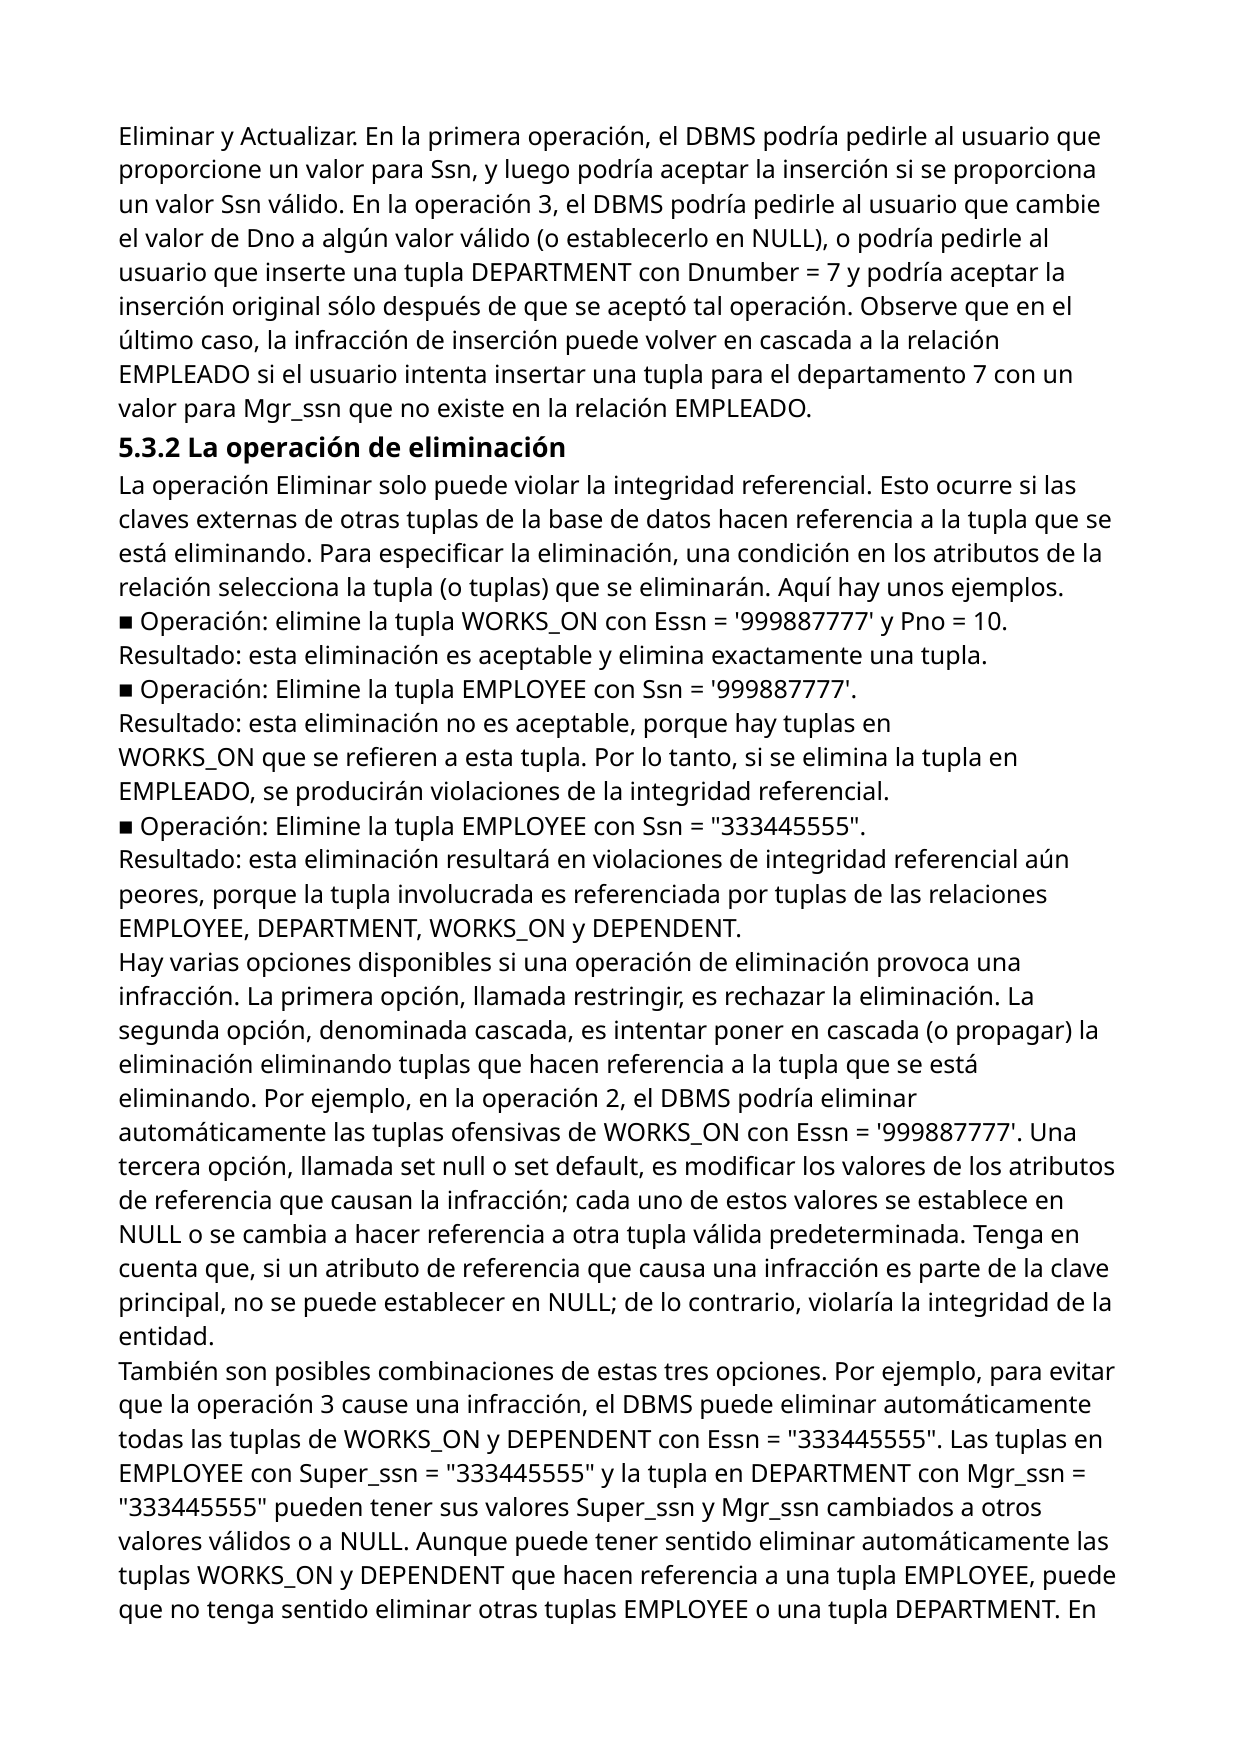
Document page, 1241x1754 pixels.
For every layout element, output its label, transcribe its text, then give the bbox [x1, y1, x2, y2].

text ■ Operación: Elimine la tupla EMPLOYEE con Ssn = '999887777'. [118, 672, 1122, 706]
text También son posibles combinaciones de estas tres opciones. Por ejemplo, para evitar que la operación 3 cause una infracción, el DBMS puede eliminar automáticamente todas las tuplas de WORKS_ON y DEPENDENT con Essn = "333445555". Las tuplas en EMPLOYEE con Super_ssn = "333445555" y la tupla en DEPARTMENT con Mgr_ssn = "333445555" pueden tener sus valores Super_ssn y Mgr_ssn cambiados a otros valores válidos o a NULL. Aunque puede tener sentido eliminar automáticamente las tuplas WORKS_ON y DEPENDENT que hacen referencia a una tupla EMPLOYEE, puede que no tenga sentido eliminar otras tuplas EMPLOYEE o una tupla DEPARTMENT. En [118, 1353, 1122, 1626]
text WORKS_ON que se refieren a esta tupla. Por lo tanto, si se elimina la tupla en EMPLEADO, se producirán violaciones de la integridad referencial. [118, 740, 1122, 808]
text ■ Operación: Elimine la tupla EMPLOYEE con Ssn = "333445555". [118, 808, 1122, 842]
text Resultado: esta eliminación resultará en violaciones de integridad referencial aún peores, porque la tupla involucrada es referenciada por tuplas de las relaciones EMPLOYEE, DEPARTMENT, WORKS_ON y DEPENDENT. [118, 842, 1122, 944]
text Eliminar y Actualizar. En la primera operación, el DBMS podría pedirle al usuario que proporcione un valor para Ssn, y luego podría aceptar la inserción si se proporciona un valor Ssn válido. En la operación 3, el DBMS podría pedirle al usuario que cambie el valor de Dno a algún valor válido (o establecerlo en NULL), o podría pedirle al usuario que inserte una tupla DEPARTMENT con Dnumber = 7 y podría aceptar la inserción original sólo después de que se aceptó tal operación. Observe que en el último caso, la infracción de inserción puede volver en cascada a la relación EMPLEADO si el usuario intenta insertar una tupla para el departamento 7 con un valor para Mgr_ssn que no existe en la relación EMPLEADO. [118, 118, 1122, 425]
subtitle 5.3.2 La operación de eliminación [118, 429, 1122, 466]
text Resultado: esta eliminación es aceptable y elimina exactamente una tupla. [118, 638, 1122, 672]
text Hay varias opciones disponibles si una operación de eliminación provoca una infracción. La primera opción, llamada restringir, es rechazar la eliminación. La segunda opción, denominada cascada, es intentar poner en cascada (o propagar) la eliminación eliminando tuplas que hacen referencia a la tupla que se está eliminando. Por ejemplo, en la operación 2, el DBMS podría eliminar automáticamente las tuplas ofensivas de WORKS_ON con Essn = '999887777'. Una tercera opción, llamada set null o set default, es modificar los valores de los atributos de referencia que causan la infracción; cada uno de estos valores se establece en NULL o se cambia a hacer referencia a otra tupla válida predeterminada. Tenga en cuenta que, si un atributo de referencia que causa una infracción es parte de la clave principal, no se puede establecer en NULL; de lo contrario, violaría la integridad de la entidad. [118, 944, 1122, 1353]
text ■ Operación: elimine la tupla WORKS_ON con Essn = '999887777' y Pno = 10. [118, 604, 1122, 638]
text La operación Eliminar solo puede violar la integridad referencial. Esto ocurre si las claves externas de otras tuplas de la base de datos hacen referencia a la tupla que se está eliminando. Para especificar la eliminación, una condición en los atributos de la relación selecciona la tupla (o tuplas) que se eliminarán. Aquí hay unos ejemplos. [118, 467, 1122, 604]
text Resultado: esta eliminación no es aceptable, porque hay tuplas en [118, 706, 1122, 740]
